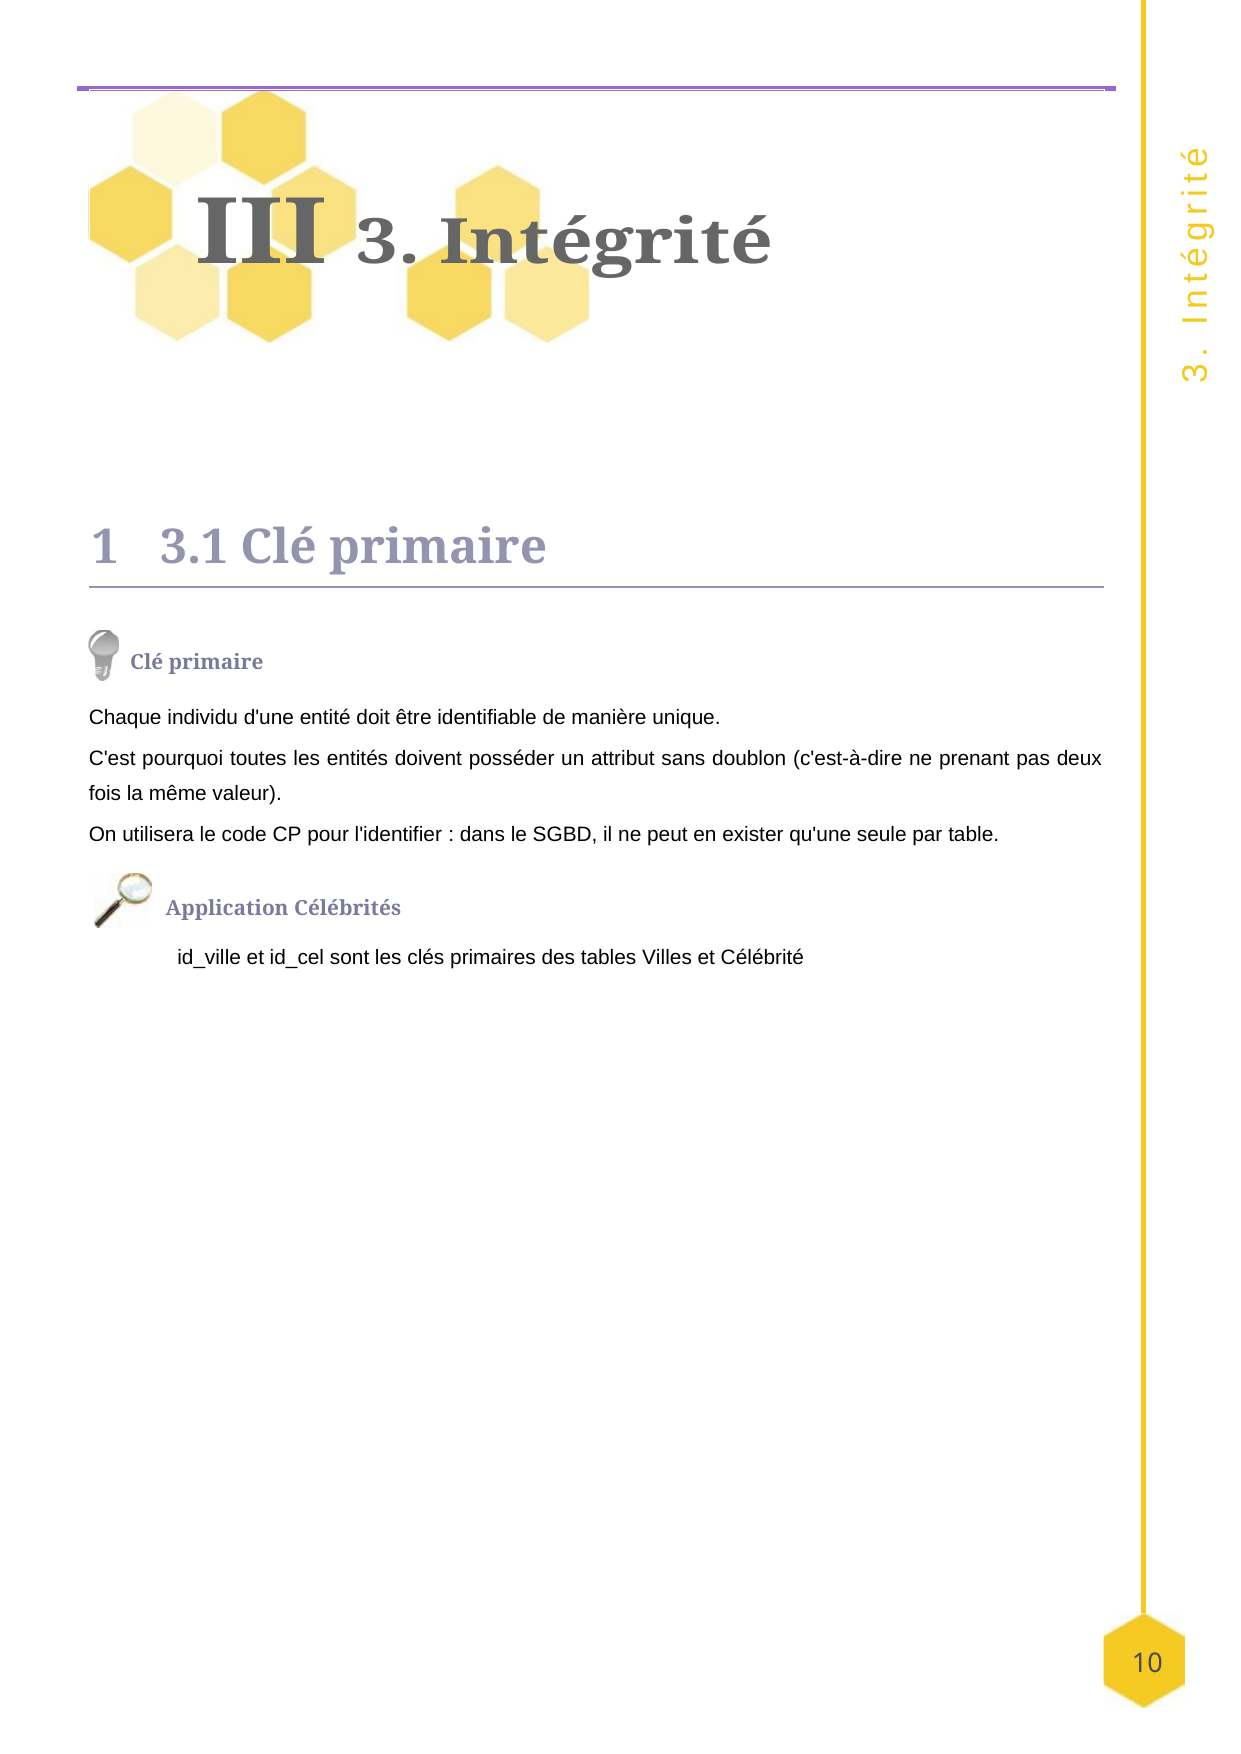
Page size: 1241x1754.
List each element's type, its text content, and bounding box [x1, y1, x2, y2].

title III 3. Intégrité [90, 91, 1104, 367]
text Chaque individu d'une entité doit être identifiable de manière unique. [88, 705, 1104, 728]
text Clé primaire [88, 630, 1104, 687]
text id_ville et id_cel sont les clés primaires des tables Villes et Célébrité [177, 945, 1093, 969]
picture [1103, 1613, 1191, 1725]
title 3.1 Clé primaire [88, 509, 1104, 588]
text Application Célébrités [165, 893, 1104, 922]
text On utilisera le code CP pour l'identifier : dans le SGBD, il ne peut en exister qu'une seule par table. [88, 822, 1104, 845]
text C'est pourquoi toutes les entités doivent posséder un attribut sans doublon (c'est-à-dire ne prenant pas deux fois la même valeur). [88, 746, 1104, 804]
picture [94, 873, 148, 924]
